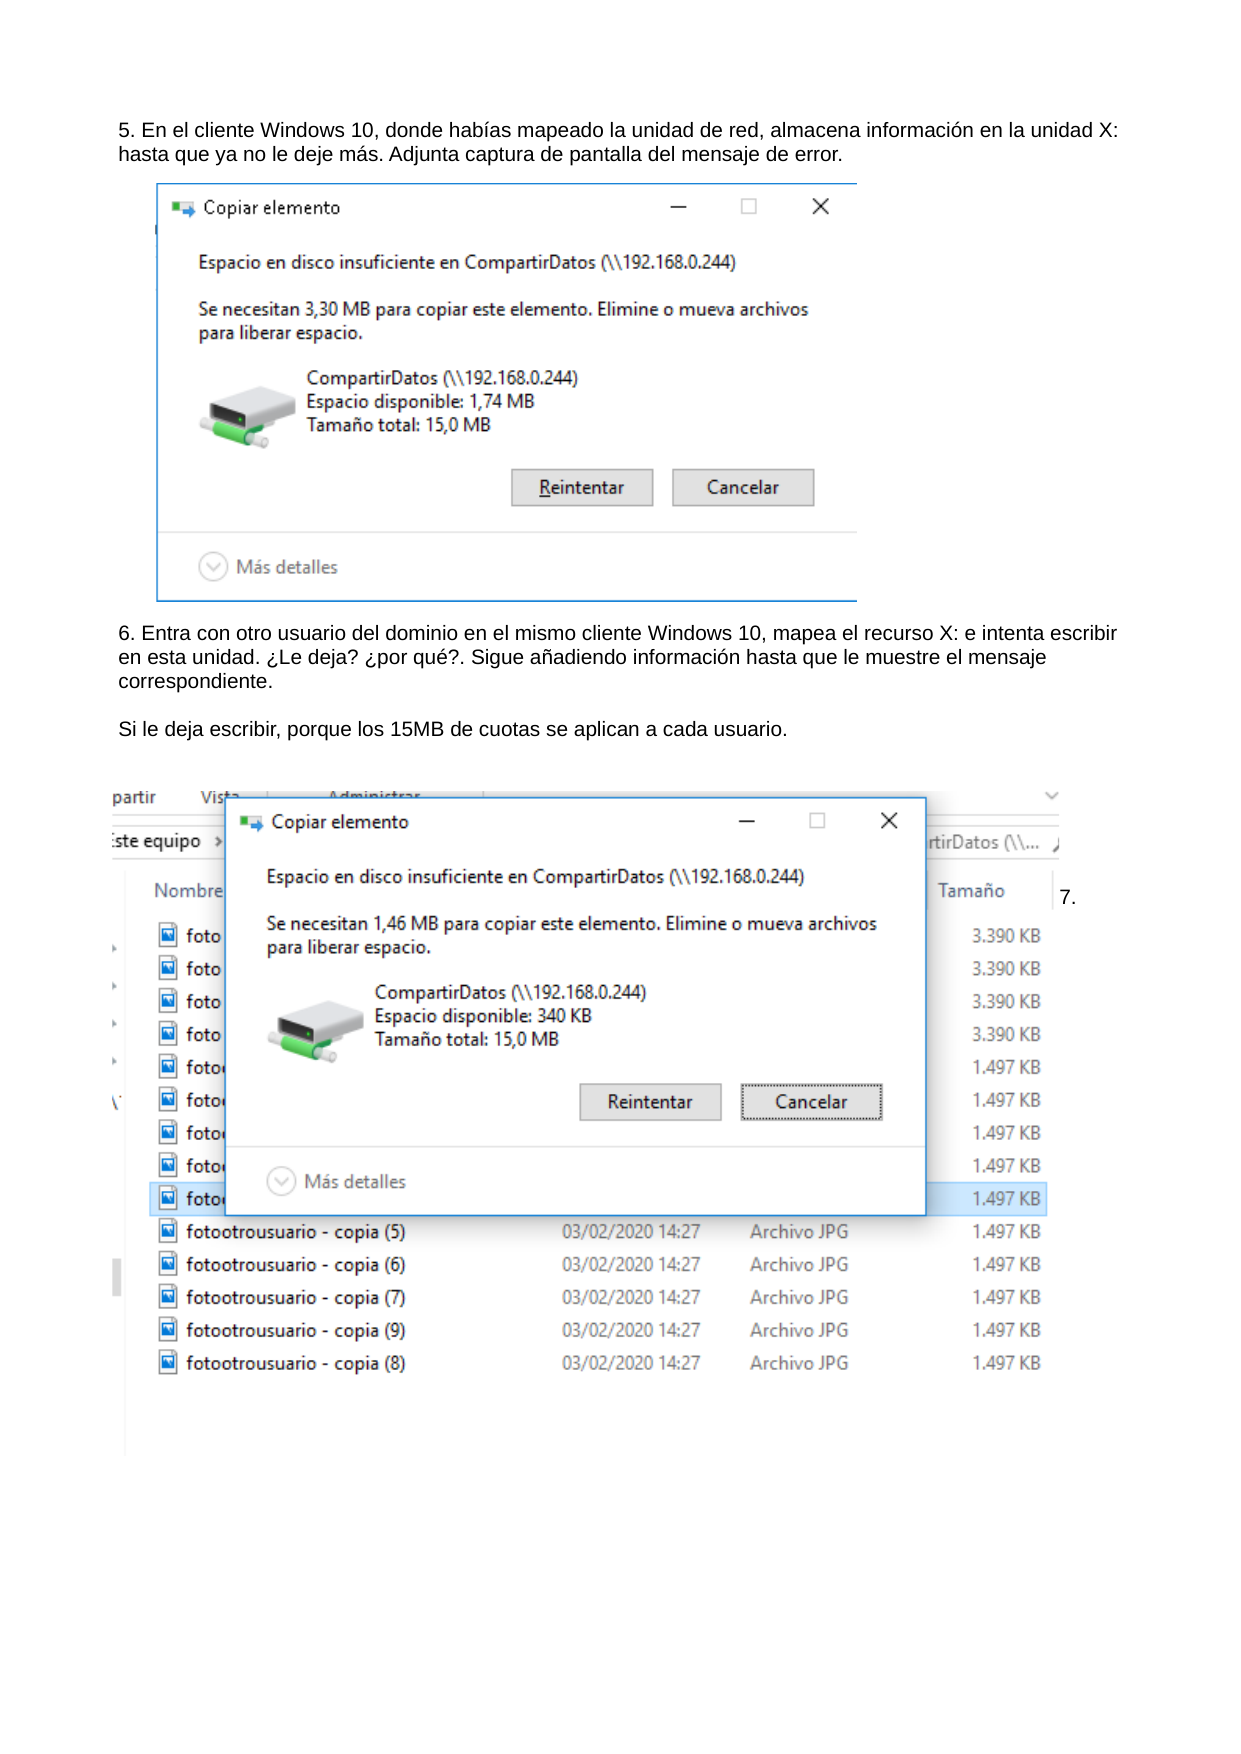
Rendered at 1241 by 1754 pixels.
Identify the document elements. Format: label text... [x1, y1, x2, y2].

text 7. [1060, 885, 1122, 909]
picture [112, 791, 1060, 1456]
text 6. Entra con otro usuario del dominio en el mismo cliente Windows 10, mapea el recurso X: e intenta escribir en esta unidad. ¿Le deja? ¿por qué?. Sigue añadiendo información hasta que le muestre el mensaje correspondiente. [118, 621, 1122, 693]
picture [155, 183, 857, 602]
text Si le deja escribir, porque los 15MB de cuotas se aplican a cada usuario. [118, 717, 1122, 741]
text 5. En el cliente Windows 10, donde habías mapeado la unidad de red, almacena información en la unidad X: hasta que ya no le deje más. Adjunta captura de pantalla del mensaje de error. [118, 118, 1122, 166]
